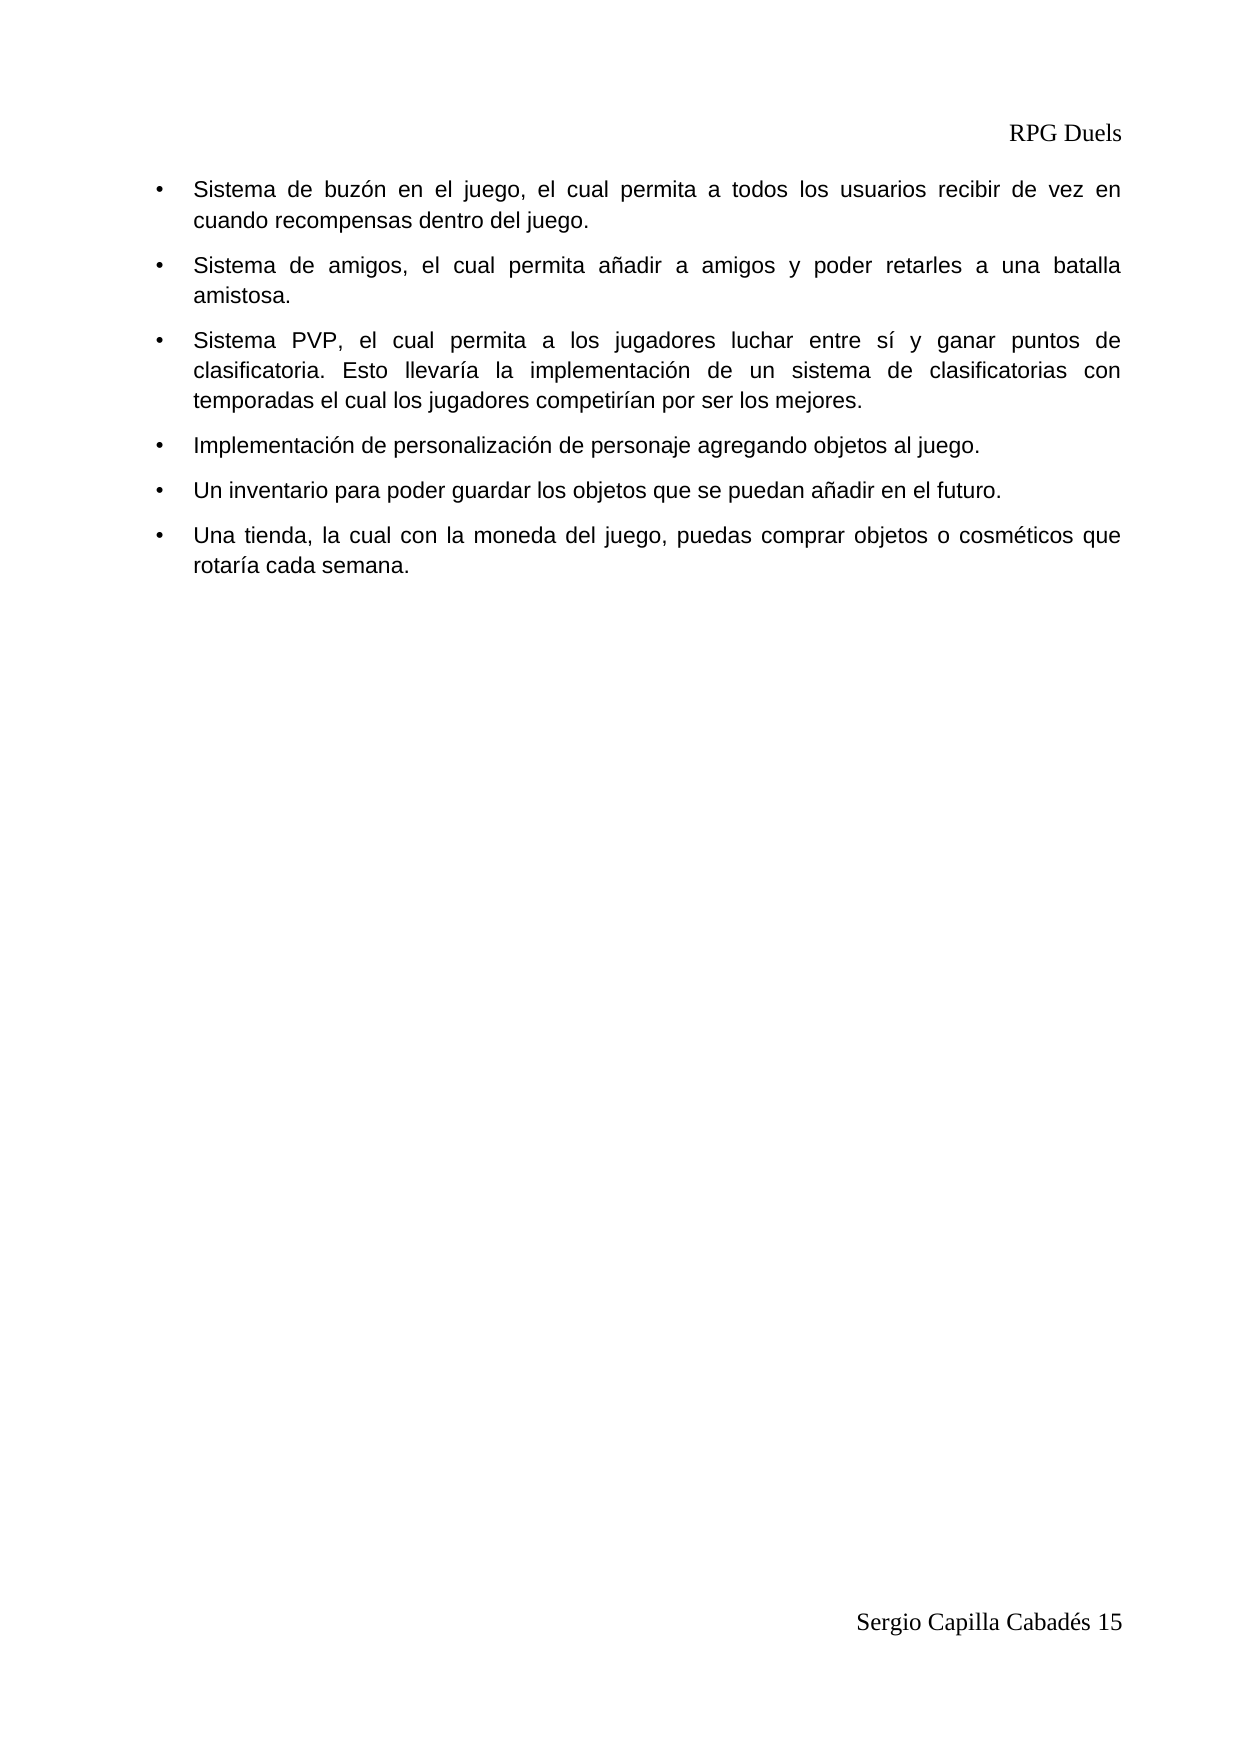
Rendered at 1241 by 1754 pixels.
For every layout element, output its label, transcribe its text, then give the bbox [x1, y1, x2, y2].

list Una tienda, la cual con la moneda del juego, puedas comprar objetos o cosméticos que rotaría cada semana. [156, 522, 1122, 579]
list Implementación de personalización de personaje agregando objetos al juego. [156, 432, 1122, 458]
list Un inventario para poder guardar los objetos que se puedan añadir en el futuro. [156, 477, 1122, 503]
list Sistema de buzón en el juego, el cual permita a todos los usuarios recibir de vez en cuando recompensas dentro del juego. [156, 176, 1122, 233]
list Sistema PVP, el cual permita a los jugadores luchar entre sí y ganar puntos de clasificatoria. Esto llevaría la implementación de un sistema de clasificatorias con temporadas el cual los jugadores competirían por ser los mejores. [156, 327, 1122, 413]
list Sistema de amigos, el cual permita añadir a amigos y poder retarles a una batalla amistosa. [156, 252, 1122, 308]
